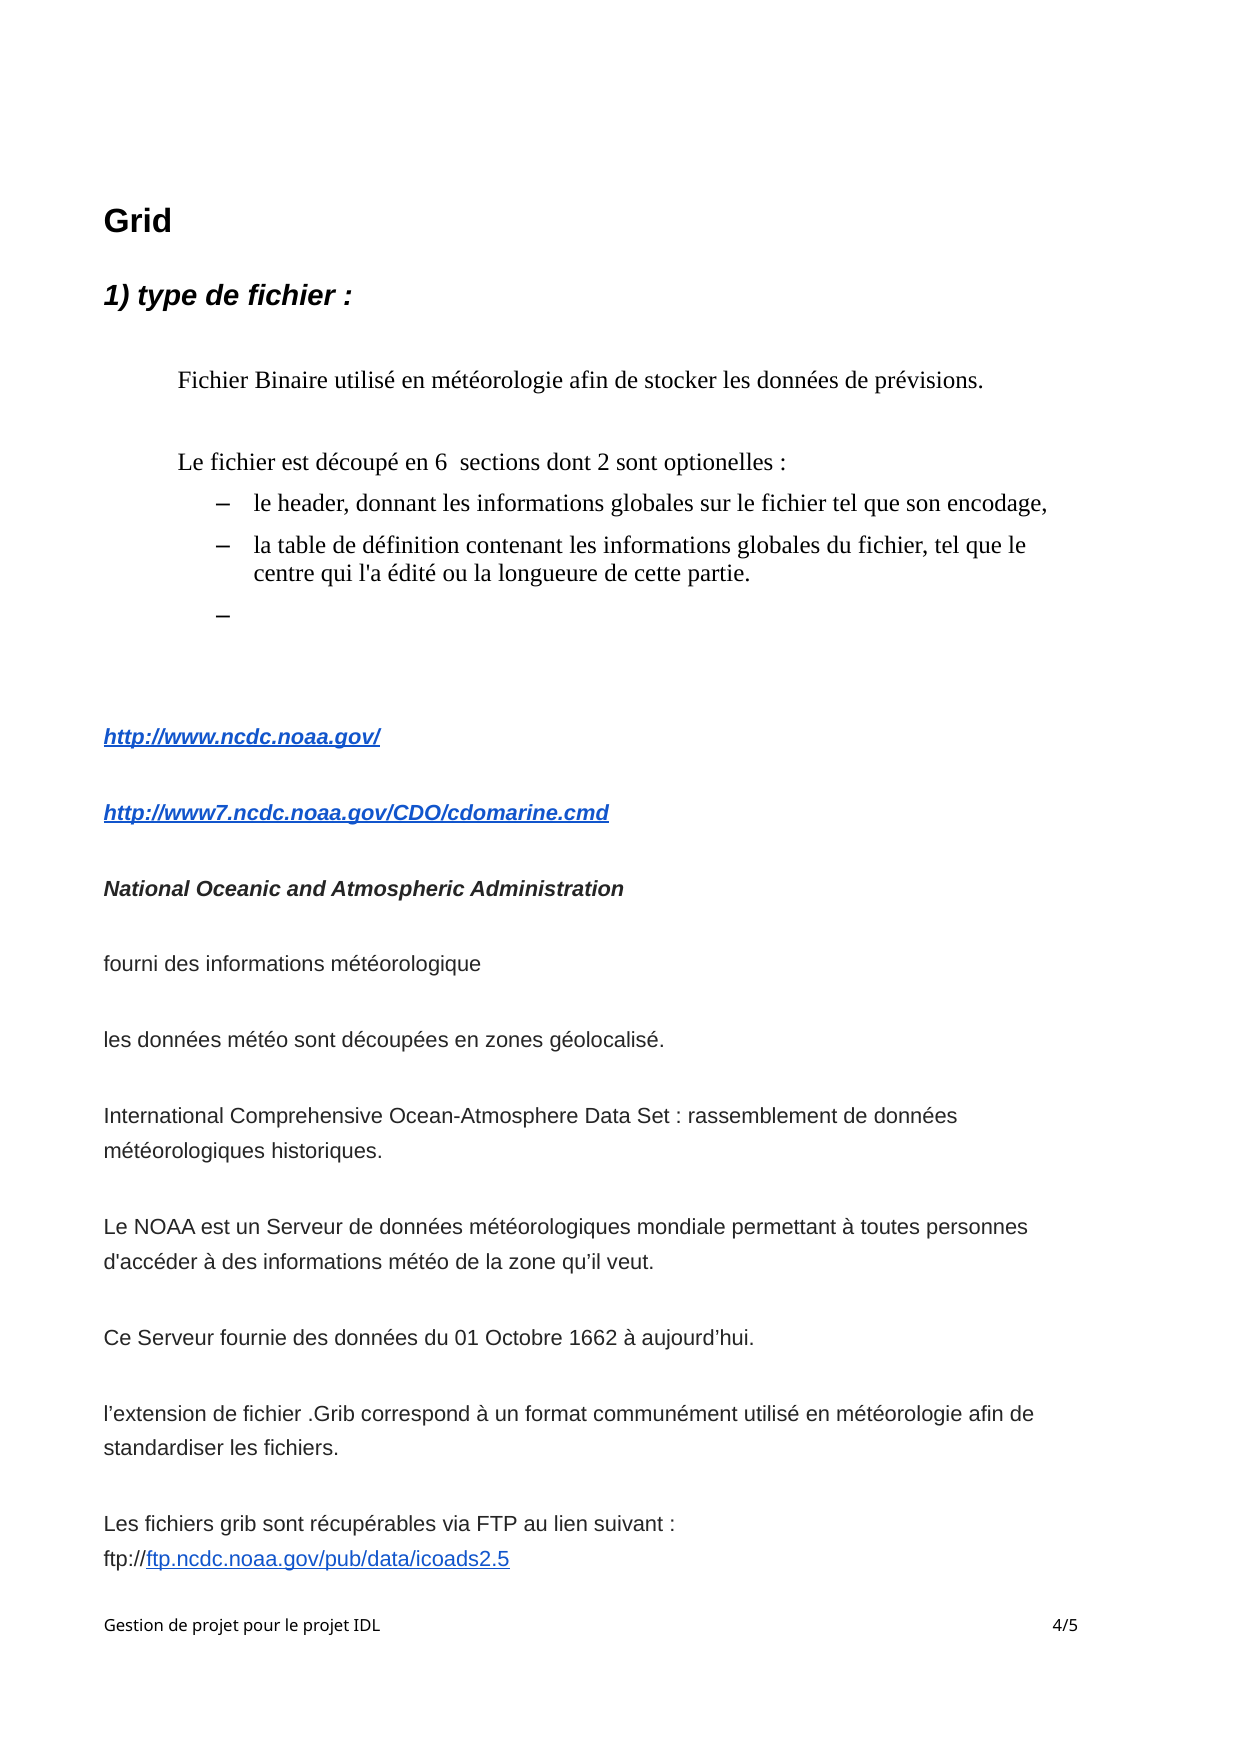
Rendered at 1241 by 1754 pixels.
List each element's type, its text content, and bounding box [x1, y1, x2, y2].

text fourni des informations météorologique [103, 951, 1078, 977]
text Fichier Binaire utilisé en météorologie afin de stocker les données de prévisions. [103, 365, 1078, 393]
text ftp://ftp.ncdc.noaa.gov/pub/data/icoads2.5 [103, 1546, 1078, 1571]
text International Comprehensive Ocean-Atmosphere Data Set : rassemblement de données météorologiques historiques. [103, 1103, 1078, 1163]
text Le fichier est découpé en 6 sections dont 2 sont optionelles : [103, 447, 1078, 476]
text Le NOAA est un Serveur de données météorologiques mondiale permettant à toutes personnes d'accéder à des informations météo de la zone qu’il veut. [103, 1214, 1078, 1274]
text Les fichiers grib sont récupérables via FTP au lien suivant : [103, 1511, 1078, 1536]
subtitle Grid [103, 201, 1078, 240]
text National Oceanic and Atmospheric Administration [103, 875, 1078, 901]
list la table de définition contenant les informations globales du fichier, tel que le centre qui l'a édité ou la longueure de cette partie. [216, 530, 1078, 587]
text http://www.ncdc.noaa.gov/ [103, 723, 1078, 749]
subtitle 1) type de fichier : [103, 277, 1078, 311]
text les données météo sont découpées en zones géolocalisé. [103, 1027, 1078, 1052]
text l’extension de fichier .Grib correspond à un format communément utilisé en météorologie afin de standardiser les fichiers. [103, 1400, 1078, 1460]
text http://www7.ncdc.noaa.gov/CDO/cdomarine.cmd [103, 799, 1078, 825]
list le header, donnant les informations globales sur le fichier tel que son encodage, [216, 488, 1078, 517]
text Ce Serveur fournie des données du 01 Octobre 1662 à aujourd’hui. [103, 1324, 1078, 1350]
